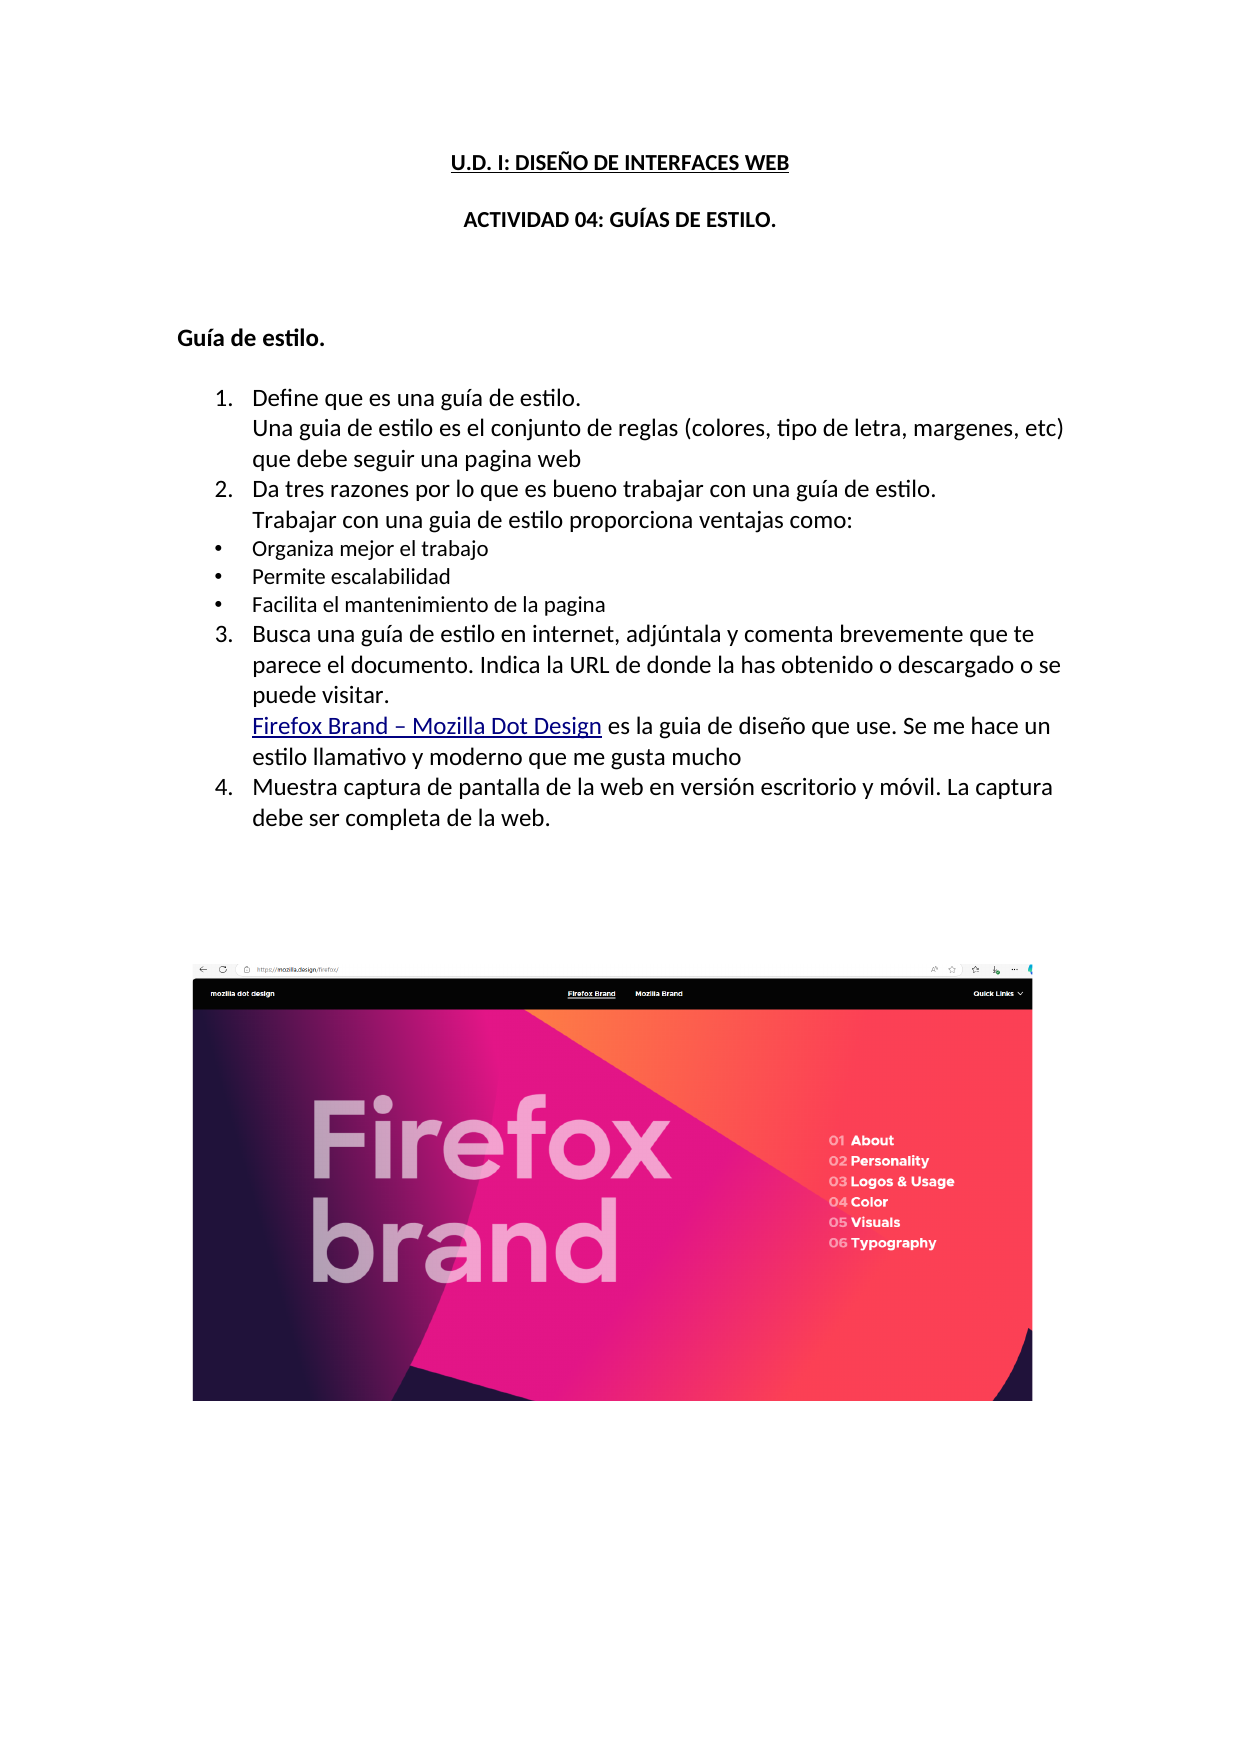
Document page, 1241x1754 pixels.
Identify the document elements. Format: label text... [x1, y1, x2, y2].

title Guía de estilo. [177, 322, 1073, 353]
list Organiza mejor el trabajo [214, 534, 1073, 562]
list Facilita el mantenimiento de la pagina [214, 591, 1073, 618]
list Busca una guía de estilo en internet, adjúntala y comenta brevemente que te parece el documento. Indica la URL de donde la has obtenido o descargado o se puede visitar. [214, 618, 1062, 710]
list Una guia de estilo es el conjunto de reglas (colores, tipo de letra, margenes, etc) que debe seguir una pagina web [214, 412, 1073, 473]
list Da tres razones por lo que es bueno trabajar con una guía de estilo. [214, 473, 1073, 504]
list Define que es una guía de estilo. [214, 382, 1073, 412]
text ACTIVIDAD 04: GUÍAS DE ESTILO. [449, 205, 791, 233]
list Firefox Brand – Mozilla Dot Design es la guia de diseño que use. Se me hace un estilo llamativo y moderno que me gusta mucho [214, 710, 1062, 771]
list Trabajar con una guia de estilo proporciona ventajas como: [214, 504, 1073, 534]
text U.D. I: DISEÑO DE INTERFACES WEB [449, 148, 791, 176]
picture [192, 964, 1033, 1401]
list Muestra captura de pantalla de la web en versión escritorio y móvil. La captura debe ser completa de la web. [214, 771, 1054, 832]
list Permite escalabilidad [214, 562, 1073, 591]
